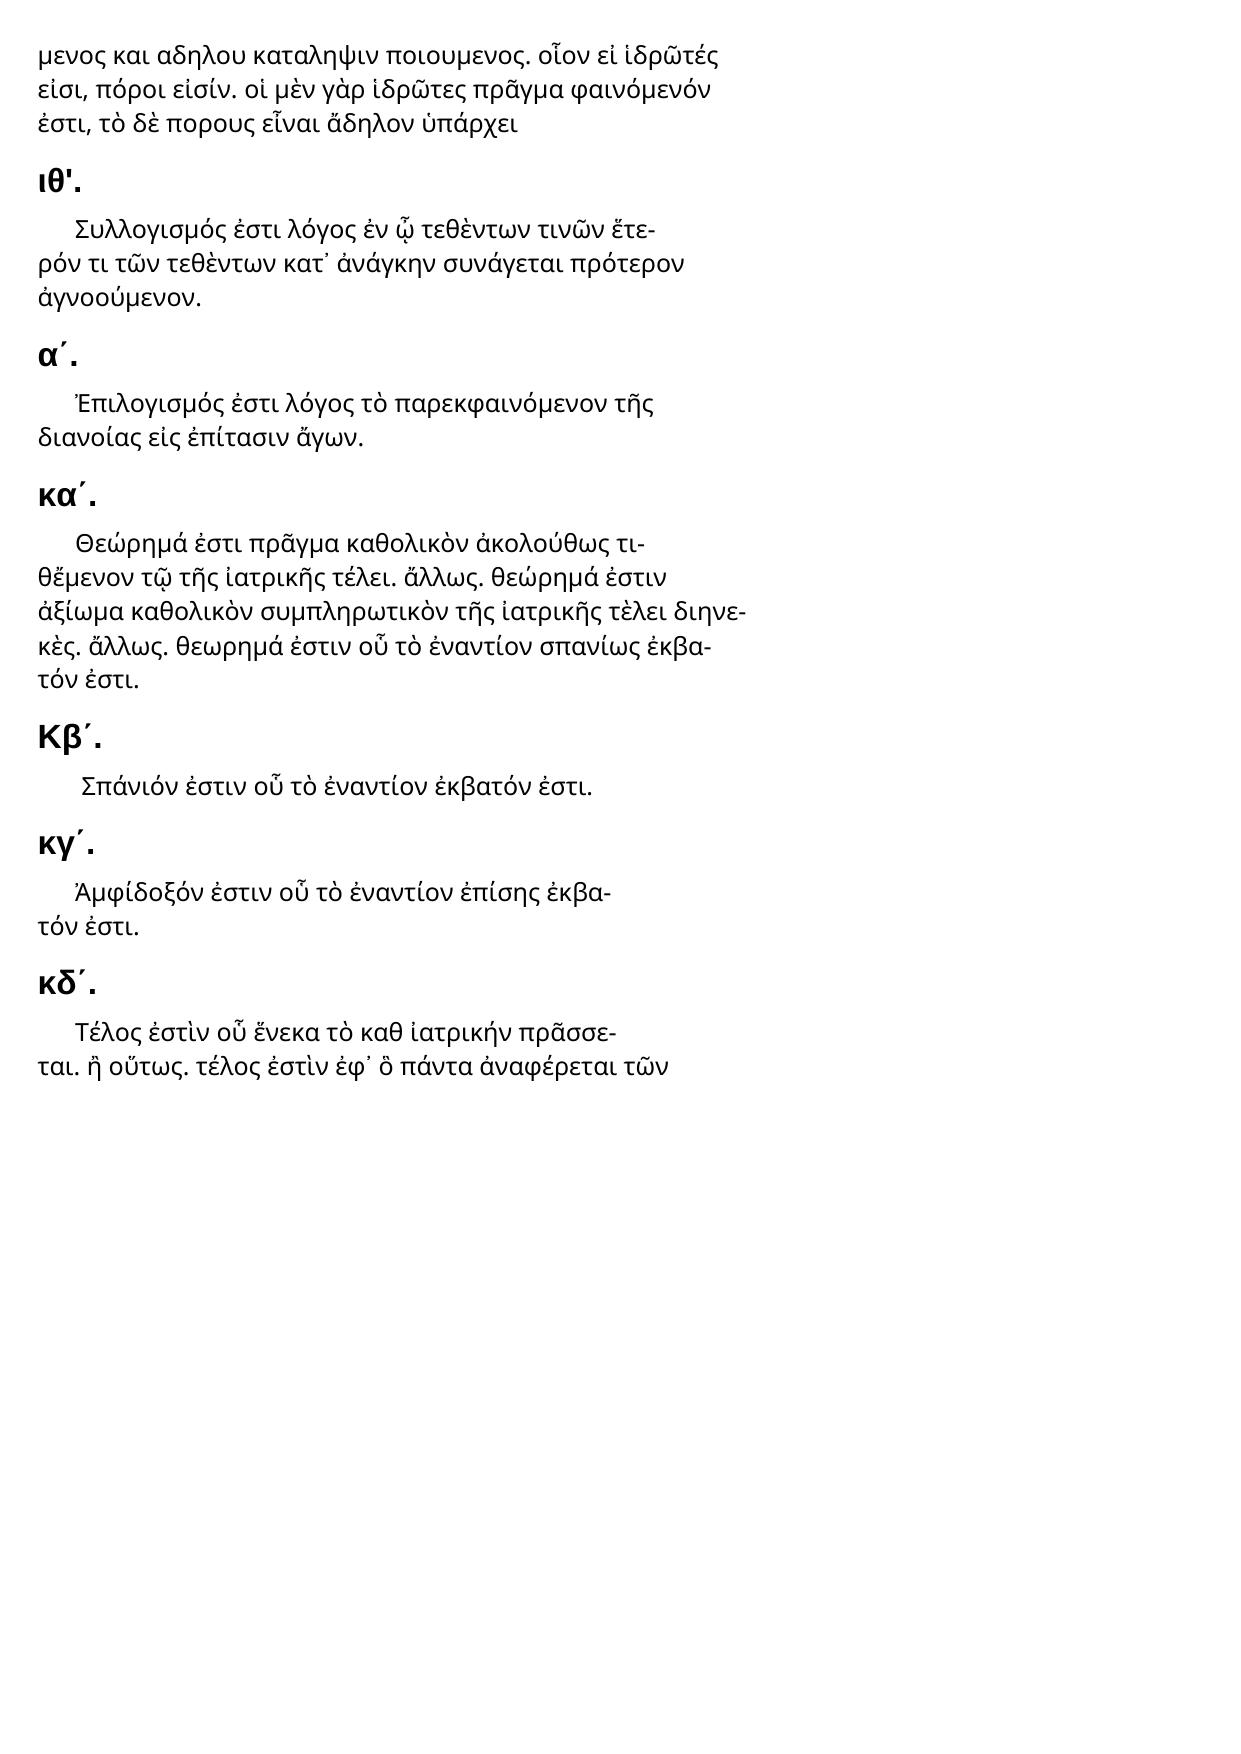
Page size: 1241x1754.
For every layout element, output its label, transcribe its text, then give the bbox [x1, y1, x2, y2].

text Θεώρημά ἐστι πρᾶγμα καθολικὸν ἀκολούθως τι- θἔμενον τῷ τῆς ἰατρικῆς τέλει. ἄλλως. θεώρημά ἐστιν ἀξίωμα καθολικὸν συμπληρωτικὸν τῆς ἰατρικῆς τὲλει διηνε- κὲς. ἄλλως. θεωρημά ἐστιν οὗ τὸ ἐναντίον σπανίως ἐκβα- τόν ἐστι. [37, 526, 1203, 696]
subtitle ιθ'. [37, 161, 1203, 199]
subtitle α΄. [37, 335, 1203, 373]
text Τέλος ἐστὶν οὗ ἕνεκα τὸ καθ ἰατρικήν πρᾶσσε- ται. ἢ οὕτως. τέλος ἐστὶν ἐφ᾽ ὃ πάντα ἀναφέρεται τῶν [37, 1014, 1203, 1082]
subtitle κα΄. [37, 475, 1203, 513]
text Σπάνιόν ἐστιν οὗ τὸ ἐναντίον ἐκβατόν ἐστι. [37, 768, 1203, 802]
subtitle κγ΄. [37, 823, 1203, 862]
subtitle Κβ΄. [37, 717, 1203, 756]
subtitle κδ΄. [37, 963, 1203, 1002]
text μενος και αδηλου καταληψιν ποιουμενος. οἷον εἰ ἱδρῶτές εἰσι, πόροι εἰσίν. οἱ μὲν γὰρ ἱδρῶτες πρᾶγμα φαινόμενόν ἐστι, τὸ δὲ πορους εἶναι ἄδηλον ὑπάρχει [37, 37, 1203, 140]
text Ἀμφίδοξόν ἐστιν οὗ τὸ ἐναντίον ἐπίσης ἐκβα- τόν ἐστι. [37, 874, 1203, 942]
text Συλλογισμός ἐστι λόγος ἐν ᾦ τεθὲντων τινῶν ἕτε- ρόν τι τῶν τεθὲντων κατ᾽ ἀνάγκην συνάγεται πρότερον ἀγνοούμενον. [37, 212, 1203, 314]
text Ἐπιλογισμός ἐστι λόγος τὸ παρεκφαινόμενον τῆς διανοίας εἰς ἐπίτασιν ἄγων. [37, 386, 1203, 454]
